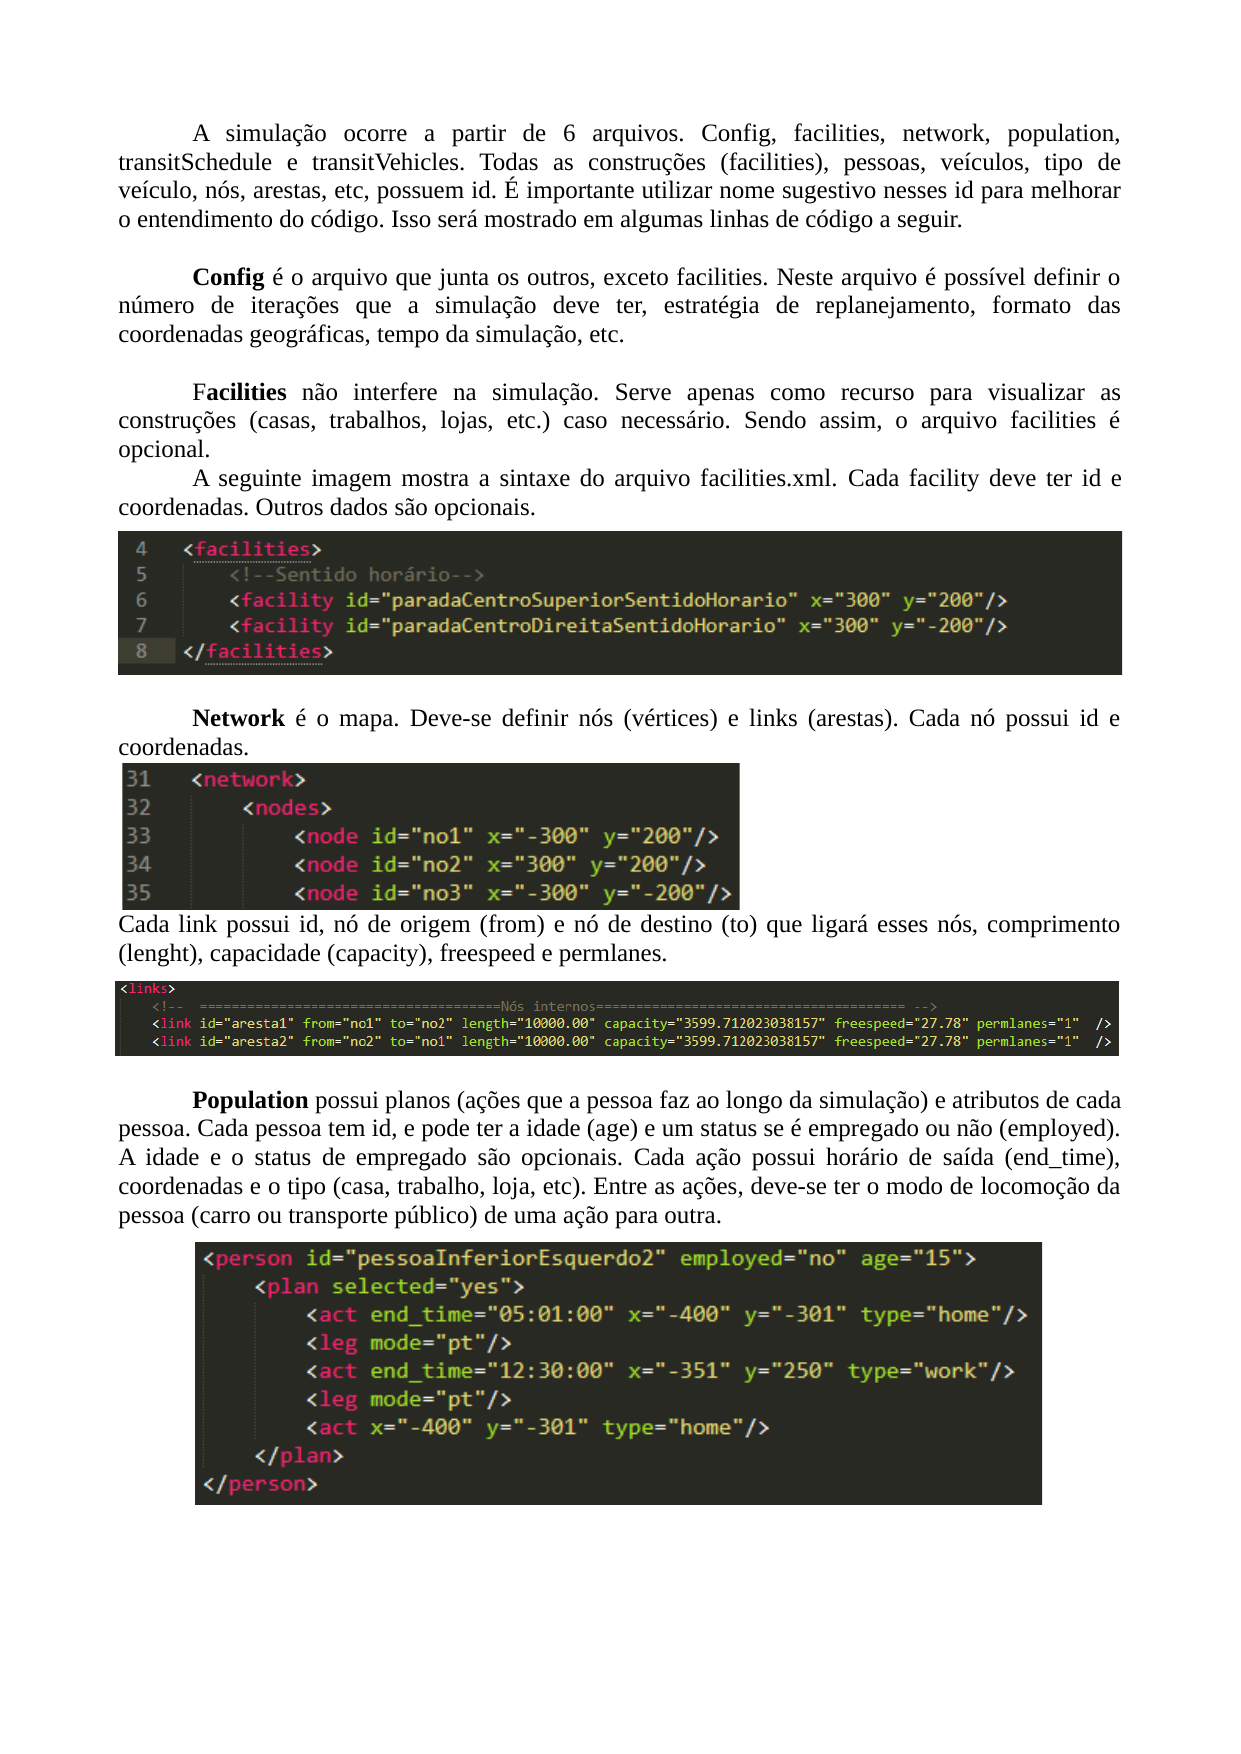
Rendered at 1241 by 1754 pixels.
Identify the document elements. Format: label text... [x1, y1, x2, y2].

text A simulação ocorre a partir de 6 arquivos. Config, facilities, network, population, transitSchedule e transitVehicles. Todas as construções (facilities), pessoas, veículos, tipo de veículo, nós, arestas, etc, possuem id. É importante utilizar nome sugestivo nesses id para melhorar o entendimento do código. Isso será mostrado em algumas linhas de código a seguir. [118, 118, 1122, 233]
text Config é o arquivo que junta os outros, exceto facilities. Neste arquivo é possível definir o número de iterações que a simulação deve ter, estratégia de replanejamento, formato das coordenadas geográficas, tempo da simulação, etc. [118, 262, 1122, 348]
picture [195, 1242, 1043, 1505]
text Facilities não interfere na simulação. Serve apenas como recurso para visualizar as construções (casas, trabalhos, lojas, etc.) caso necessário. Sendo assim, o arquivo facilities é opcional. [118, 377, 1122, 463]
text A seguinte imagem mostra a sintaxe do arquivo facilities.xml. Cada facility deve ter id e coordenadas. Outros dados são opcionais. [118, 463, 1122, 521]
text Cada link possui id, nó de origem (from) e nó de destino (to) que ligará esses nós, comprimento (lenght), capacidade (capacity), freespeed e permlanes. [118, 760, 1122, 967]
picture [122, 763, 740, 910]
picture [118, 531, 1123, 675]
text Population possui planos (ações que a pessoa faz ao longo da simulação) e atributos de cada pessoa. Cada pessoa tem id, e pode ter a idade (age) e um status se é empregado ou não (employed). A idade e o status de empregado são opcionais. Cada ação possui horário de saída (end_time), coordenadas e o tipo (casa, trabalho, loja, etc). Entre as ações, deve-se ter o modo de locomoção da pessoa (carro ou transporte público) de uma ação para outra. [118, 1085, 1122, 1228]
picture [115, 981, 1119, 1056]
text Network é o mapa. Deve-se definir nós (vértices) e links (arestas). Cada nó possui id e coordenadas. [118, 703, 1122, 760]
